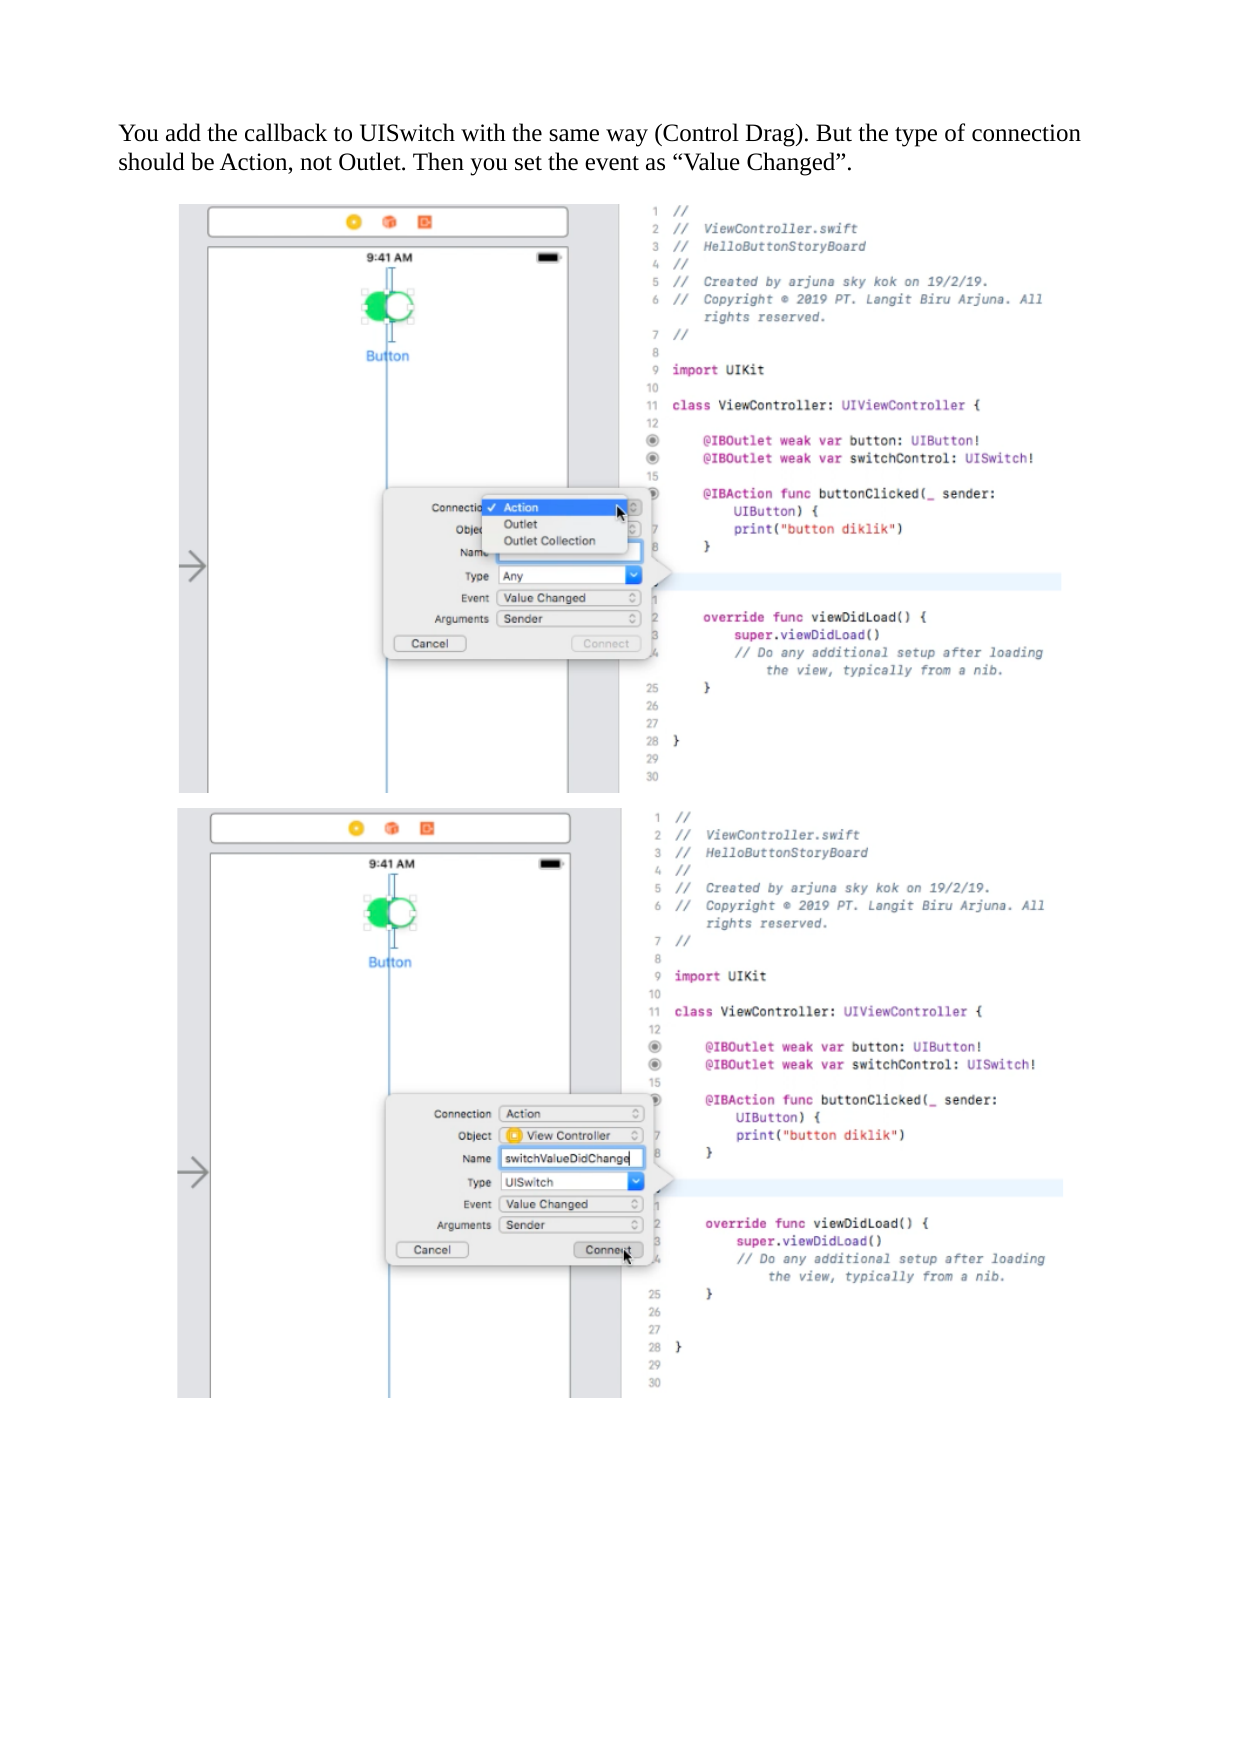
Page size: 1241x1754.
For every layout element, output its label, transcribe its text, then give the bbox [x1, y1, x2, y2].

picture [178, 204, 1062, 793]
picture [177, 808, 1064, 1398]
text You add the callback to UISwitch with the same way (Control Drag). But the type of connection should be Action, not Outlet. Then you set the event as “Value Changed”. [118, 118, 1122, 176]
